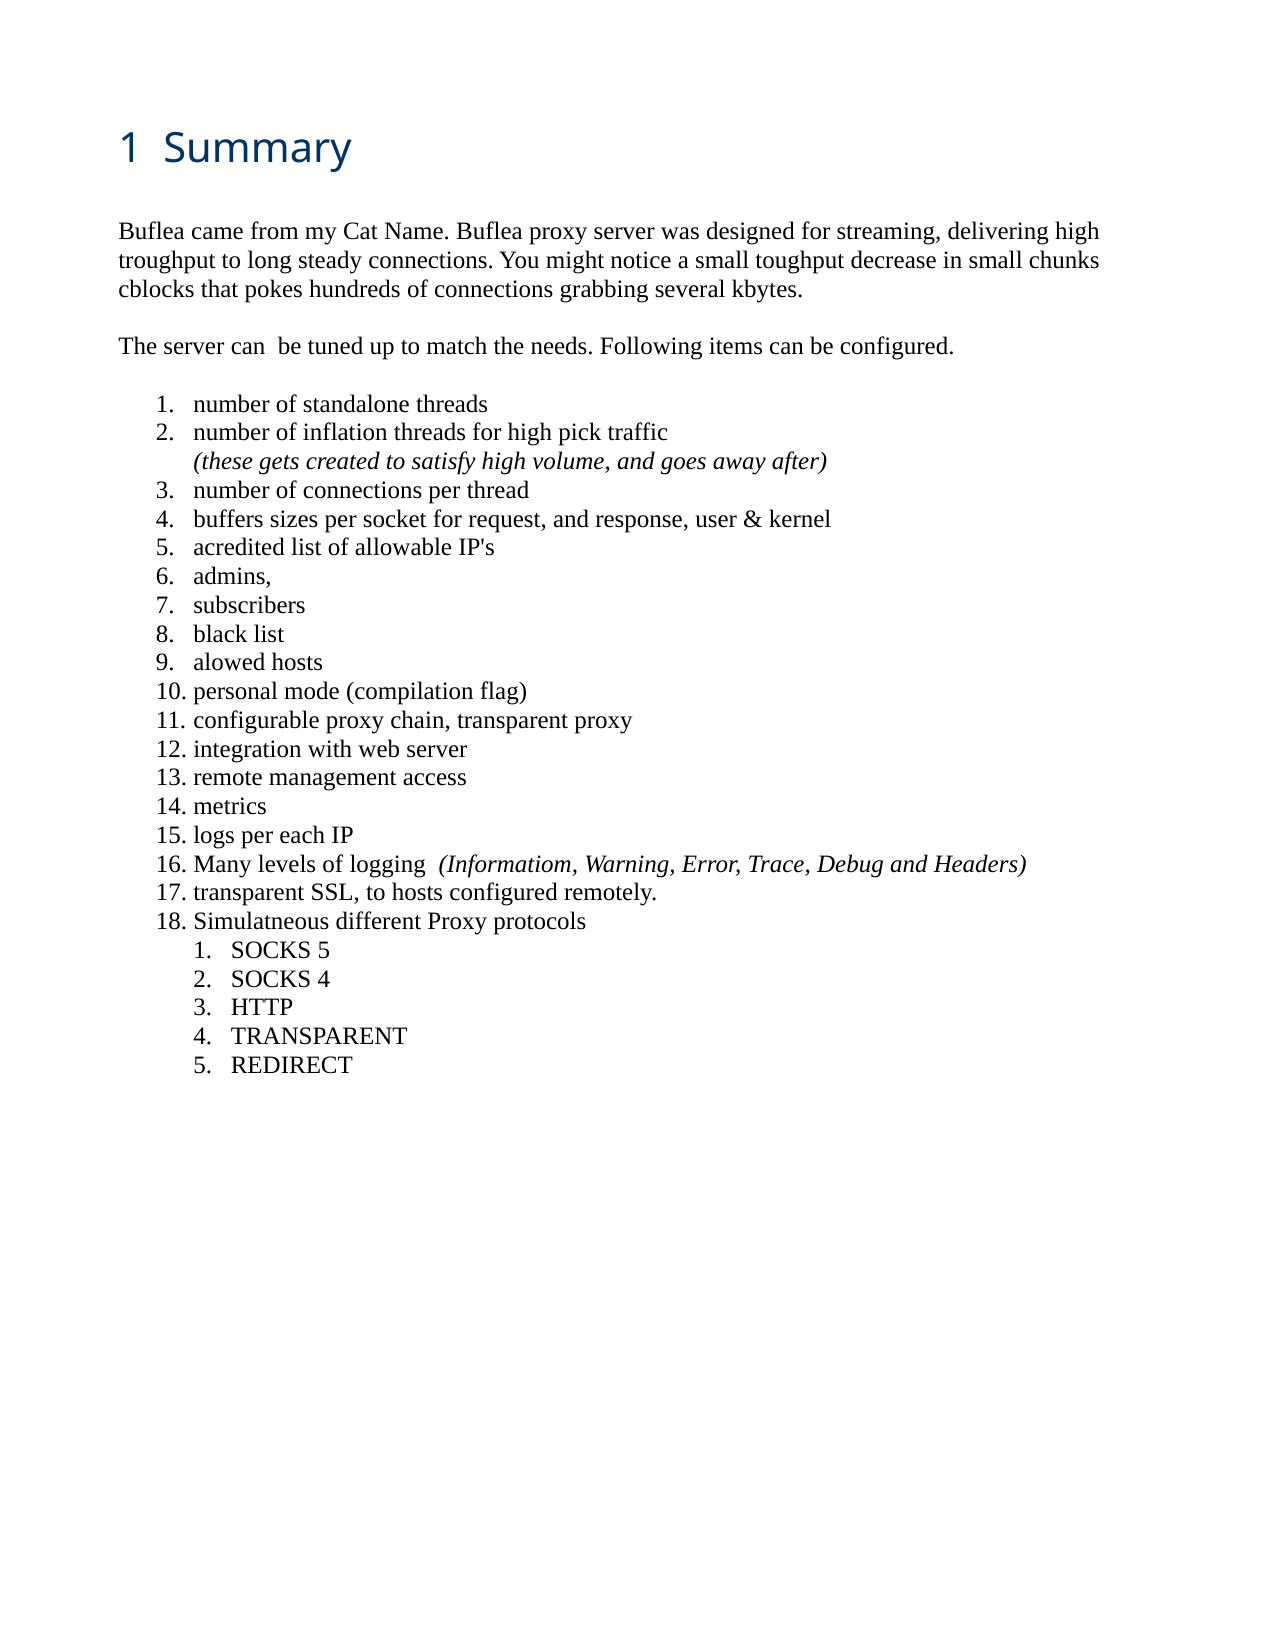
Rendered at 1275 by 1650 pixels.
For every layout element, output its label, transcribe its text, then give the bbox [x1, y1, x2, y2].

list HTTP [193, 992, 1157, 1021]
list number of standalone threads [156, 389, 1157, 417]
list transparent SSL, to hosts configured remotely. [156, 877, 1157, 906]
list black list [156, 619, 1157, 647]
list Simulatneous different Proxy protocols [156, 906, 1157, 935]
list configurable proxy chain, transparent proxy [156, 705, 1157, 734]
list metrics [156, 791, 1157, 820]
subtitle Summary [118, 118, 1157, 175]
list SOCKS 5 [193, 935, 1157, 964]
list acredited list of allowable IP's [156, 532, 1157, 561]
text The server can be tuned up to match the needs. Following items can be configured. [118, 331, 1157, 360]
list subscribers [156, 590, 1157, 619]
list REDIRECT [193, 1050, 1157, 1079]
list SOCKS 4 [193, 964, 1157, 992]
list logs per each IP [156, 820, 1157, 849]
list alowed hosts [156, 647, 1157, 676]
list remote management access [156, 762, 1157, 791]
list personal mode (compilation flag) [156, 676, 1157, 705]
list admins, [156, 561, 1157, 590]
list TRANSPARENT [193, 1021, 1157, 1050]
text Buflea came from my Cat Name. Buflea proxy server was designed for streaming, delivering high troughput to long steady connections. You might notice a small toughput decrease in small chunks cblocks that pokes hundreds of connections grabbing several kbytes. [118, 216, 1157, 302]
list Many levels of logging (Informatiom, Warning, Error, Trace, Debug and Headers) [156, 849, 1157, 877]
list integration with web server [156, 734, 1157, 762]
list number of connections per thread [156, 475, 1157, 504]
list number of inflation threads for high pick traffic (these gets created to satisfy high volume, and goes away after) [156, 417, 1157, 475]
list buffers sizes per socket for request, and response, user & kernel [156, 504, 1157, 532]
